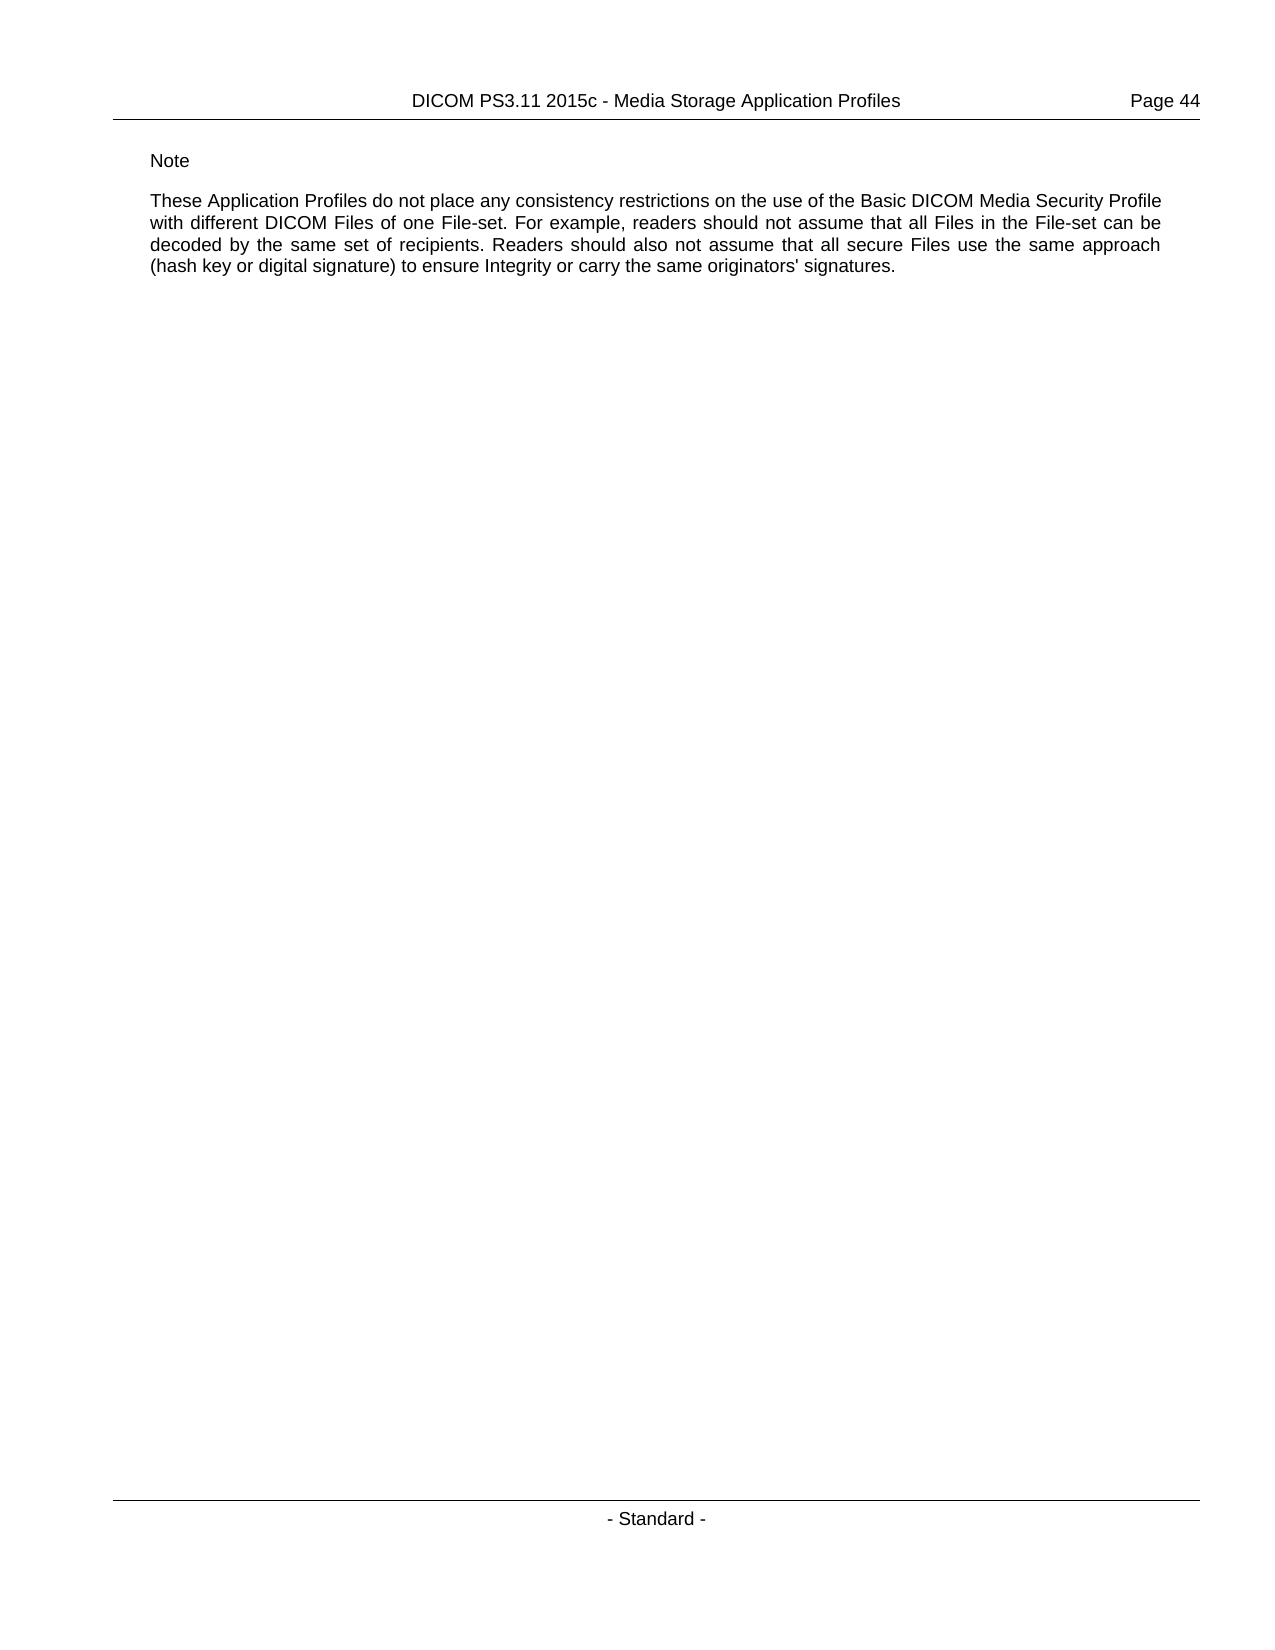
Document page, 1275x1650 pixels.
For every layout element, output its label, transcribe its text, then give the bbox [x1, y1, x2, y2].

text These Application Profiles do not place any consistency restrictions on the use of the Basic DICOM Media Security Profile with different DICOM Files of one File-set. For example, readers should not assume that all Files in the File-set can be decoded by the same set of recipients. Readers should also not assume that all secure Files use the same approach (hash key or digital signature) to ensure Integrity or carry the same originators' signatures. [150, 190, 1162, 277]
text Note [150, 150, 1162, 172]
